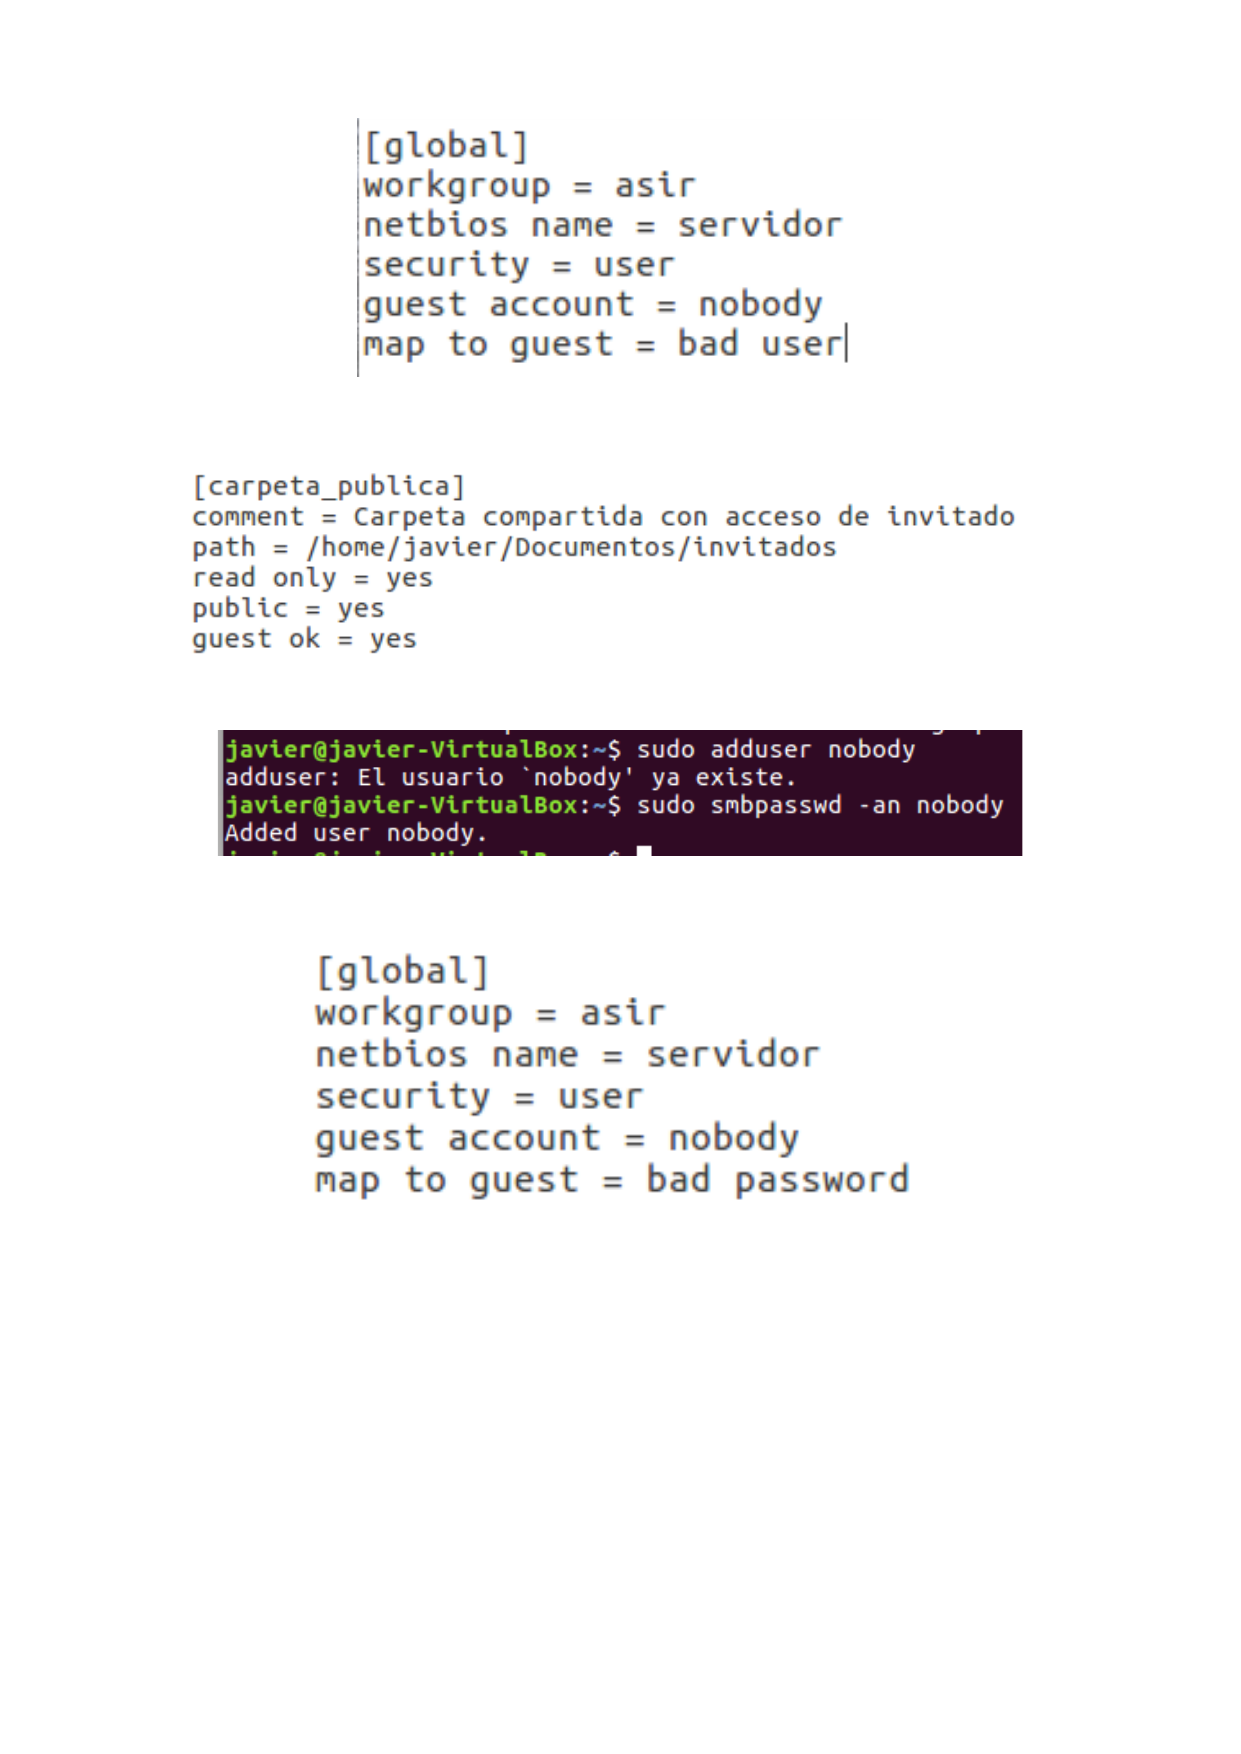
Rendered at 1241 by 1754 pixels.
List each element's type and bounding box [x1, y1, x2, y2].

picture [217, 730, 1023, 856]
picture [311, 942, 929, 1217]
picture [189, 463, 1052, 673]
picture [357, 118, 883, 377]
